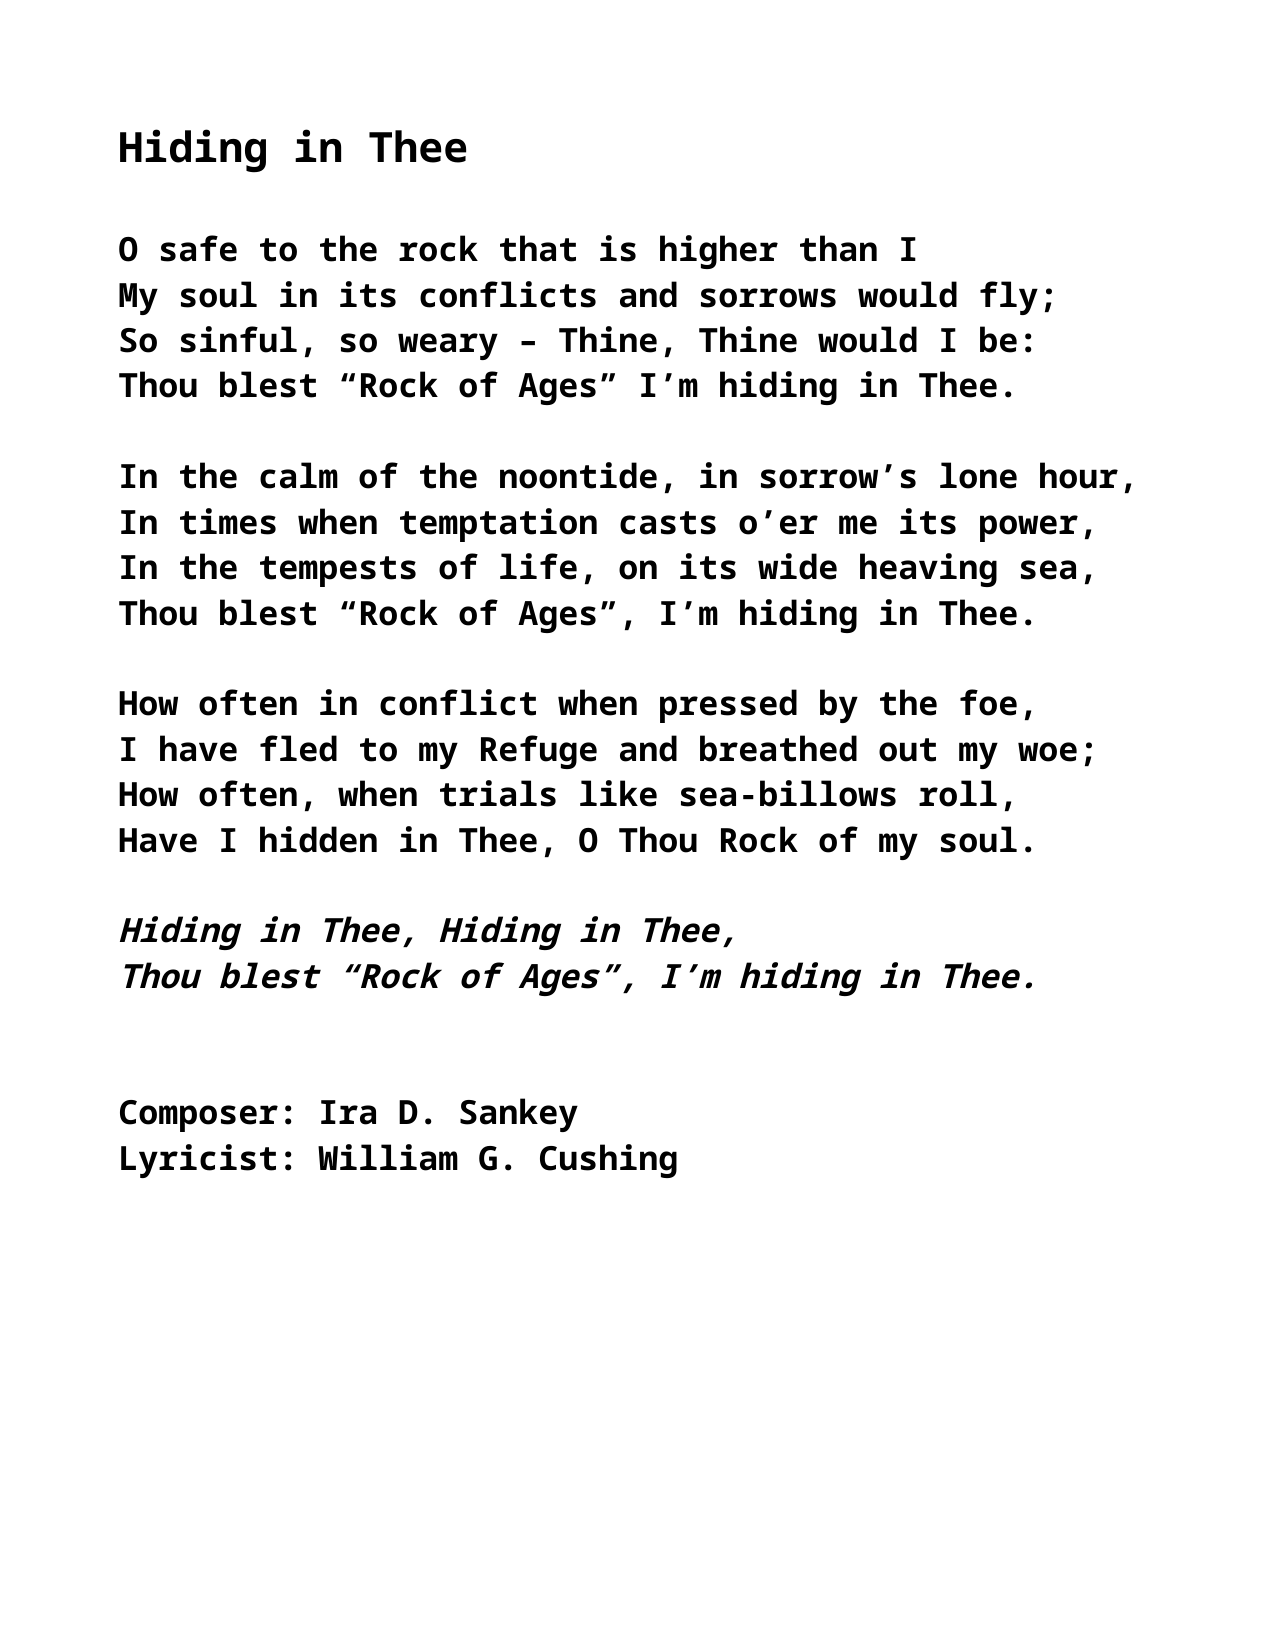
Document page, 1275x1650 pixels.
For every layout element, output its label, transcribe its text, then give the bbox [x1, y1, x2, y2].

text My soul in its conflicts and sorrows would fly; [118, 271, 1157, 317]
text In the calm of the noontide, in sorrow’s lone hour, [118, 453, 1157, 498]
text Lyricist: William G. Cushing [118, 1134, 1157, 1180]
text Hiding in Thee, Hiding in Thee, [118, 907, 1157, 953]
text Have I hidden in Thee, O Thou Rock of my soul. [118, 816, 1157, 862]
text Composer: Ira D. Sankey [118, 1089, 1157, 1134]
text So sinful, so weary – Thine, Thine would I be: [118, 317, 1157, 362]
text In the tempests of life, on its wide heaving sea, [118, 544, 1157, 589]
text Thou blest “Rock of Ages” I’m hiding in Thee. [118, 362, 1157, 408]
text How often, when trials like sea-billows roll, [118, 771, 1157, 816]
text Thou blest “Rock of Ages”, I’m hiding in Thee. [118, 589, 1157, 635]
text I have fled to my Refuge and breathed out my woe; [118, 726, 1157, 771]
text How often in conflict when pressed by the foe, [118, 680, 1157, 726]
text Hiding in Thee [118, 118, 1157, 175]
text Thou blest “Rock of Ages”, I’m hiding in Thee. [118, 953, 1157, 998]
text In times when temptation casts o’er me its power, [118, 498, 1157, 544]
text O safe to the rock that is higher than I [118, 226, 1157, 271]
